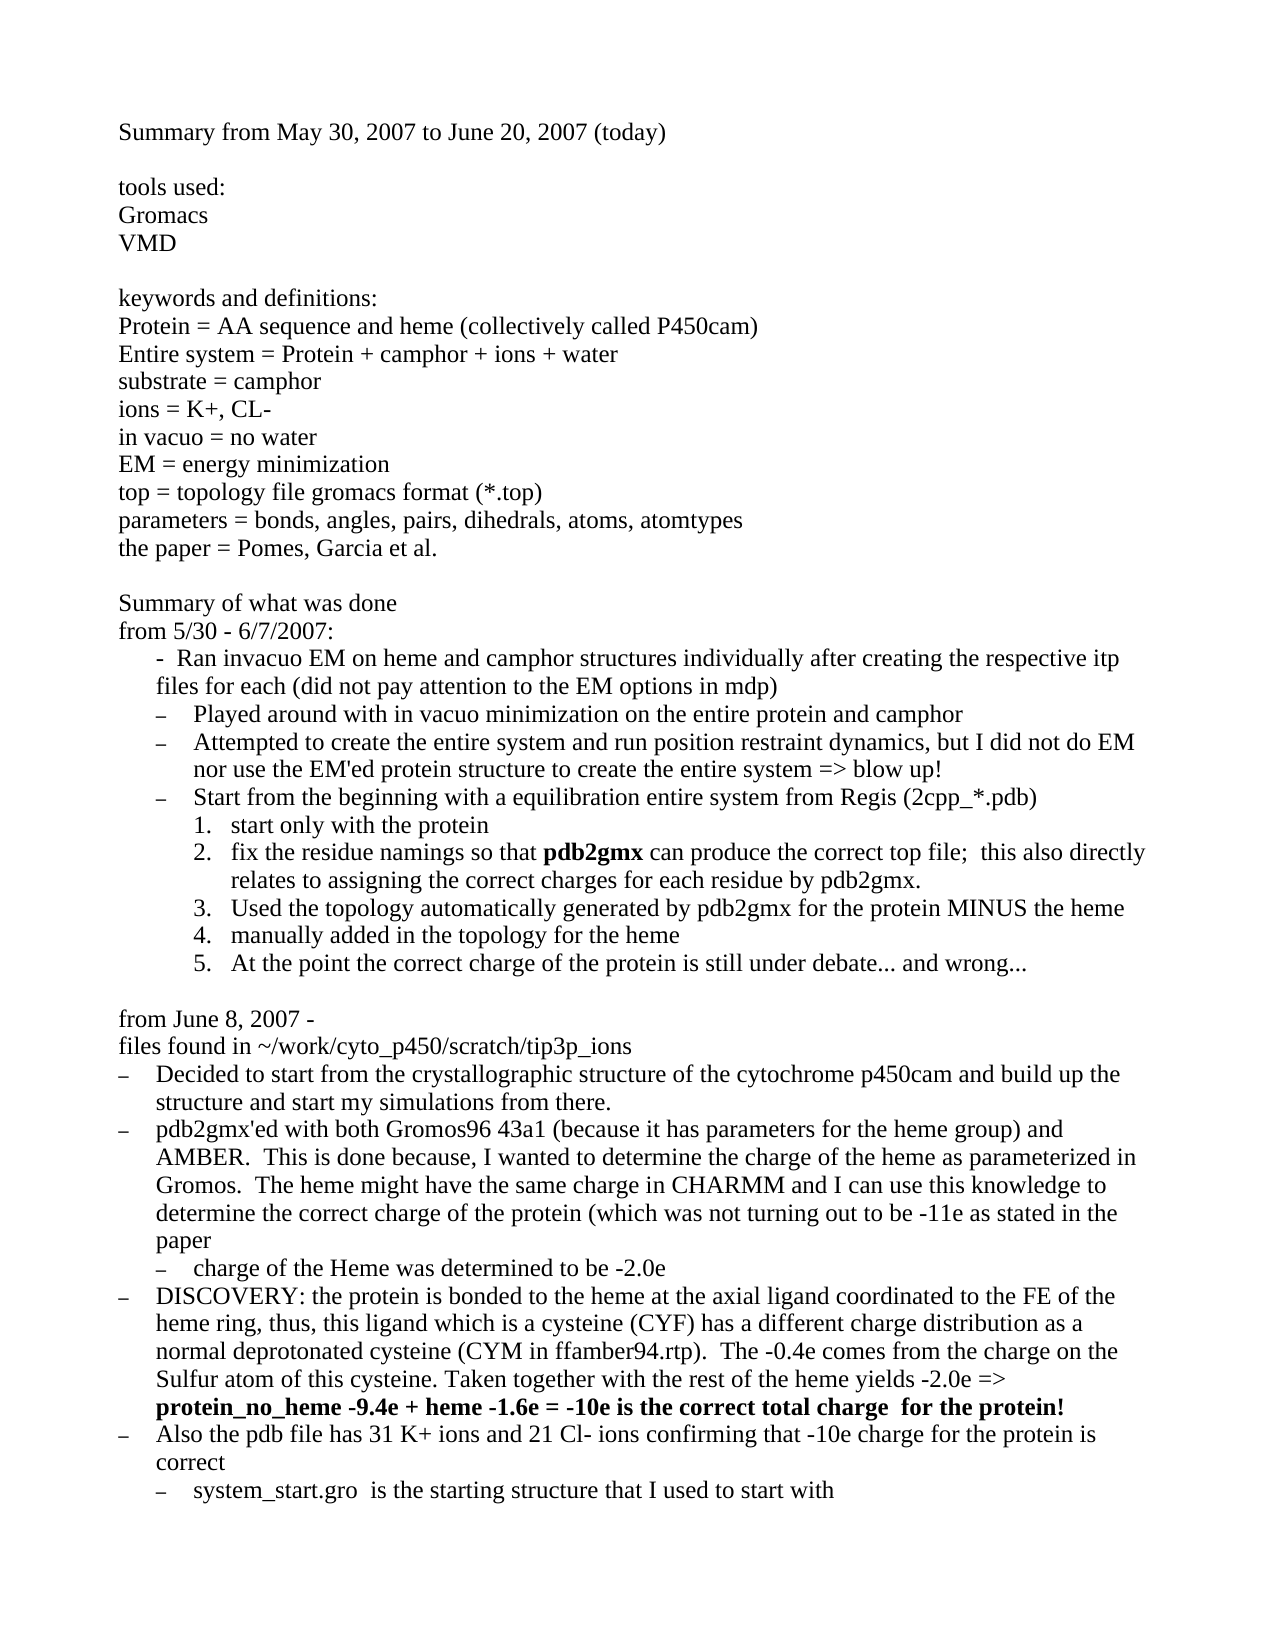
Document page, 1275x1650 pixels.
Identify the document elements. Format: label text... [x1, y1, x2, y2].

text ions = K+, CL- [118, 395, 1157, 423]
list pdb2gmx'ed with both Gromos96 43a1 (because it has parameters for the heme group) and AMBER. This is done because, I wanted to determine the charge of the heme as parameterized in Gromos. The heme might have the same charge in CHARMM and I can use this knowledge to determine the correct charge of the protein (which was not turning out to be -11e as stated in the paper [118, 1116, 1157, 1254]
text Summary of what was done [118, 589, 1157, 617]
text from June 8, 2007 - [118, 1005, 1157, 1032]
list Decided to start from the crystallographic structure of the cytochrome p450cam and build up the structure and start my simulations from there. [118, 1060, 1157, 1116]
text in vacuo = no water [118, 423, 1157, 451]
text Gromacs [118, 201, 1157, 229]
text substrate = camphor [118, 367, 1157, 395]
text Protein = AA sequence and heme (collectively called P450cam) [118, 312, 1157, 340]
text keywords and definitions: [118, 284, 1157, 312]
list start only with the protein [193, 811, 1157, 838]
list DISCOVERY: the protein is bonded to the heme at the axial ligand coordinated to the FE of the heme ring, thus, this ligand which is a cysteine (CYF) has a different charge distribution as a normal deprotonated cysteine (CYM in ffamber94.rtp). The -0.4e comes from the charge on the Sulfur atom of this cysteine. Taken together with the rest of the heme yields -2.0e => protein_no_heme -9.4e + heme -1.6e = -10e is the correct total charge for the protein! [118, 1282, 1157, 1420]
text files found in ~/work/cyto_p450/scratch/tip3p_ions [118, 1032, 1157, 1060]
list system_start.gro is the starting structure that I used to start with [156, 1476, 1157, 1503]
list - Ran invacuo EM on heme and camphor structures individually after creating the respective itp files for each (did not pay attention to the EM options in mdp) [118, 644, 1157, 700]
list manually added in the topology for the heme [193, 922, 1157, 949]
list Also the pdb file has 31 K+ ions and 21 Cl- ions confirming that -10e charge for the protein is correct [118, 1420, 1157, 1476]
text top = topology file gromacs format (*.top) [118, 478, 1157, 506]
list At the point the correct charge of the protein is still under debate... and wrong... [193, 949, 1157, 977]
list Used the topology automatically generated by pdb2gmx for the protein MINUS the heme [193, 894, 1157, 922]
text Summary from May 30, 2007 to June 20, 2007 (today) [118, 118, 1157, 146]
text parameters = bonds, angles, pairs, dihedrals, atoms, atomtypes [118, 506, 1157, 534]
list Played around with in vacuo minimization on the entire protein and camphor [156, 700, 1157, 728]
list Start from the beginning with a equilibration entire system from Regis (2cpp_*.pdb) [156, 783, 1157, 811]
list fix the residue namings so that pdb2gmx can produce the correct top file; this also directly relates to assigning the correct charges for each residue by pdb2gmx. [193, 838, 1157, 894]
text the paper = Pomes, Garcia et al. [118, 534, 1157, 561]
list charge of the Heme was determined to be -2.0e [156, 1254, 1157, 1282]
text from 5/30 - 6/7/2007: [118, 617, 1157, 644]
text tools used: [118, 173, 1157, 201]
text Entire system = Protein + camphor + ions + water [118, 340, 1157, 367]
list Attempted to create the entire system and run position restraint dynamics, but I did not do EM nor use the EM'ed protein structure to create the entire system => blow up! [156, 728, 1157, 783]
text EM = energy minimization [118, 451, 1157, 478]
text VMD [118, 229, 1157, 257]
